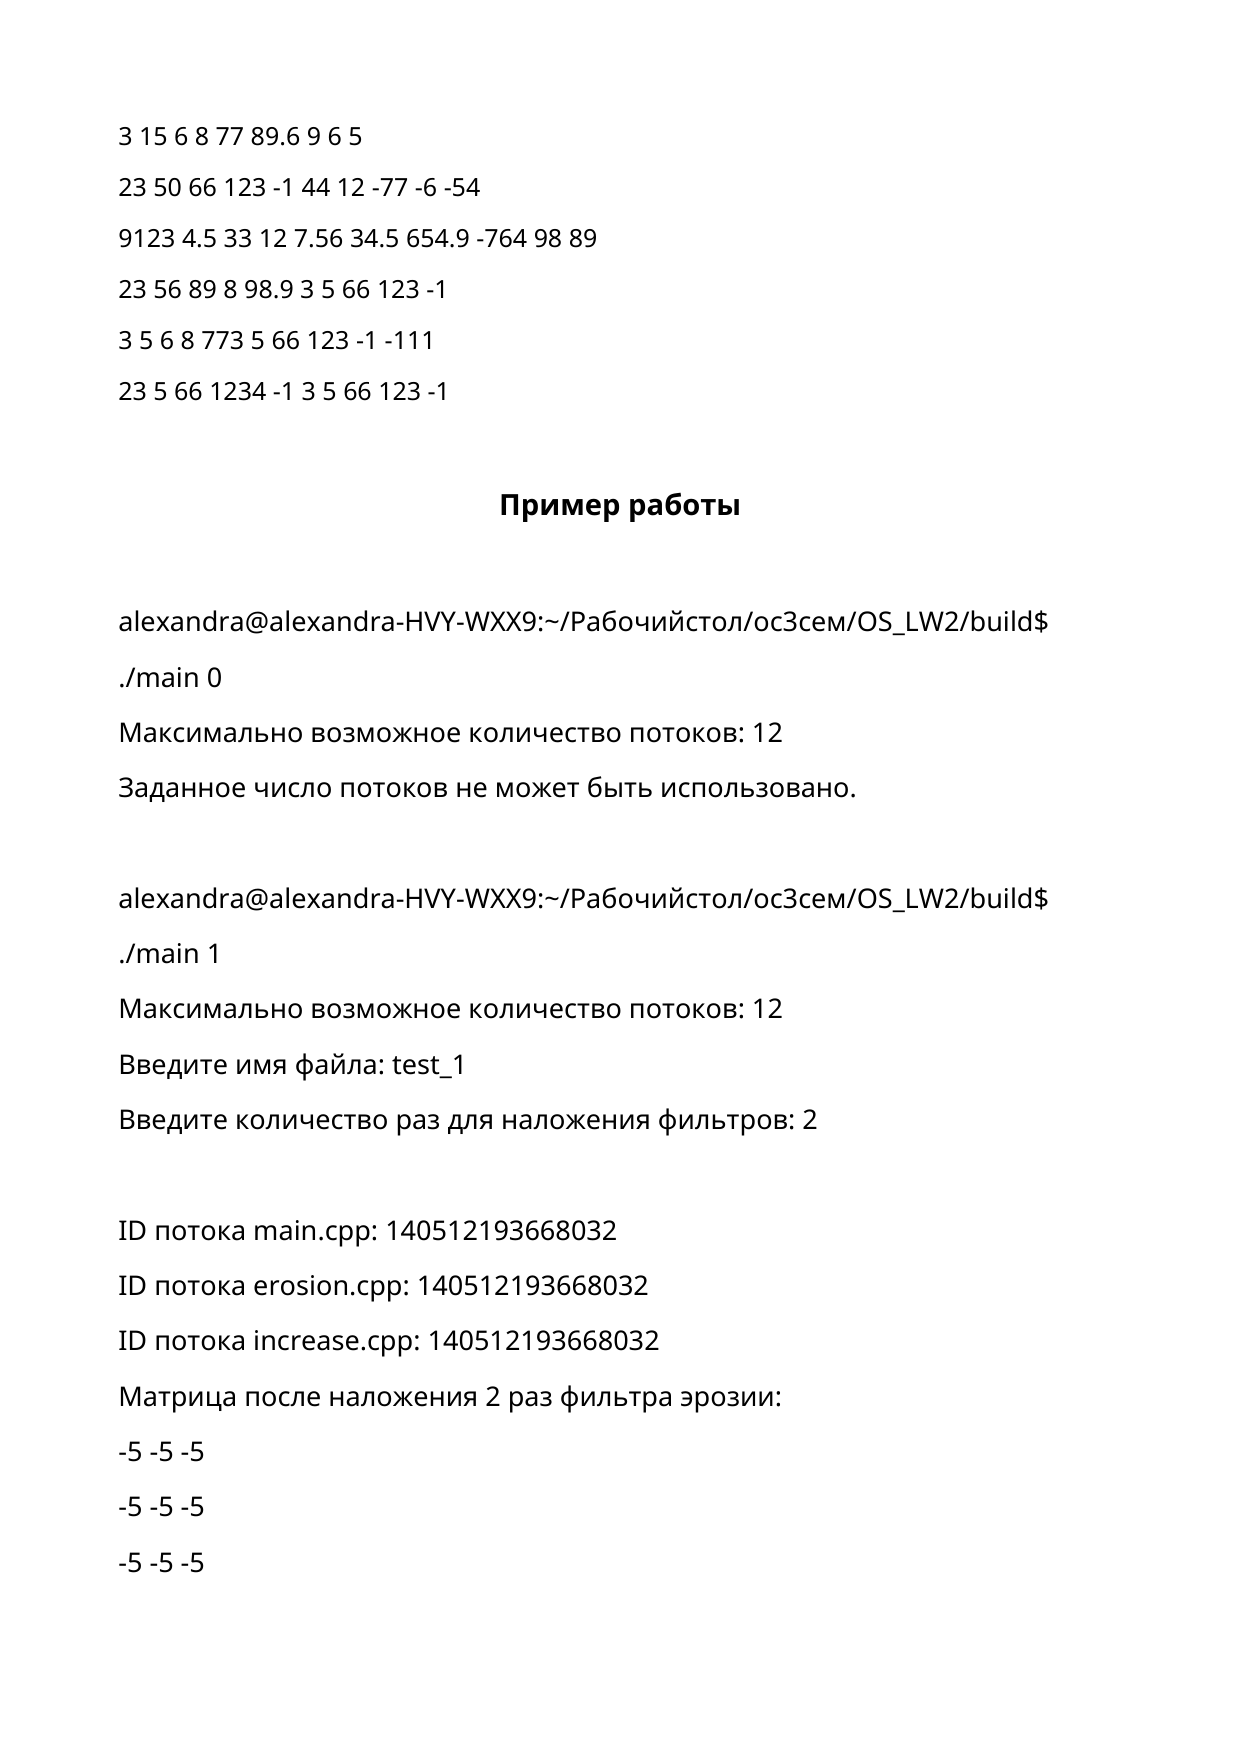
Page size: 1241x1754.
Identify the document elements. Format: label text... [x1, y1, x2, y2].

text alexandra@alexandra-HVY-WXX9:~/Рабочийстол/ос3сем/OS_LW2/build$ ./main 0 [118, 603, 1122, 695]
text Максимально возможное количество потоков: 12 [118, 990, 1122, 1027]
text -5 -5 -5 [118, 1488, 1122, 1525]
text -5 -5 -5 [118, 1543, 1122, 1580]
text ID потока increase.cpp: 140512193668032 [118, 1322, 1122, 1359]
text Матрица после наложения 2 раз фильтра эрозии: [118, 1377, 1122, 1414]
text 9123 4.5 33 12 7.56 34.5 654.9 -764 98 89 [118, 220, 1122, 254]
text 3 15 6 8 77 89.6 9 6 5 [118, 118, 1122, 152]
text 23 56 89 8 98.9 3 5 66 123 -1 [118, 271, 1122, 305]
text Введите имя файла: test_1 [118, 1045, 1122, 1082]
text Введите количество раз для наложения фильтров: 2 [118, 1101, 1122, 1137]
text ID потока main.cpp: 140512193668032 [118, 1211, 1122, 1248]
text Заданное число потоков не может быть использовано. [118, 769, 1122, 806]
text Пример работы [118, 484, 1122, 523]
text 23 5 66 1234 -1 3 5 66 123 -1 [118, 373, 1122, 407]
text -5 -5 -5 [118, 1432, 1122, 1469]
text 3 5 6 8 773 5 66 123 -1 -111 [118, 322, 1122, 356]
text ID потока erosion.cpp: 140512193668032 [118, 1267, 1122, 1303]
text 23 50 66 123 -1 44 12 -77 -6 -54 [118, 169, 1122, 203]
text Максимально возможное количество потоков: 12 [118, 713, 1122, 750]
text alexandra@alexandra-HVY-WXX9:~/Рабочийстол/ос3сем/OS_LW2/build$ ./main 1 [118, 879, 1122, 972]
